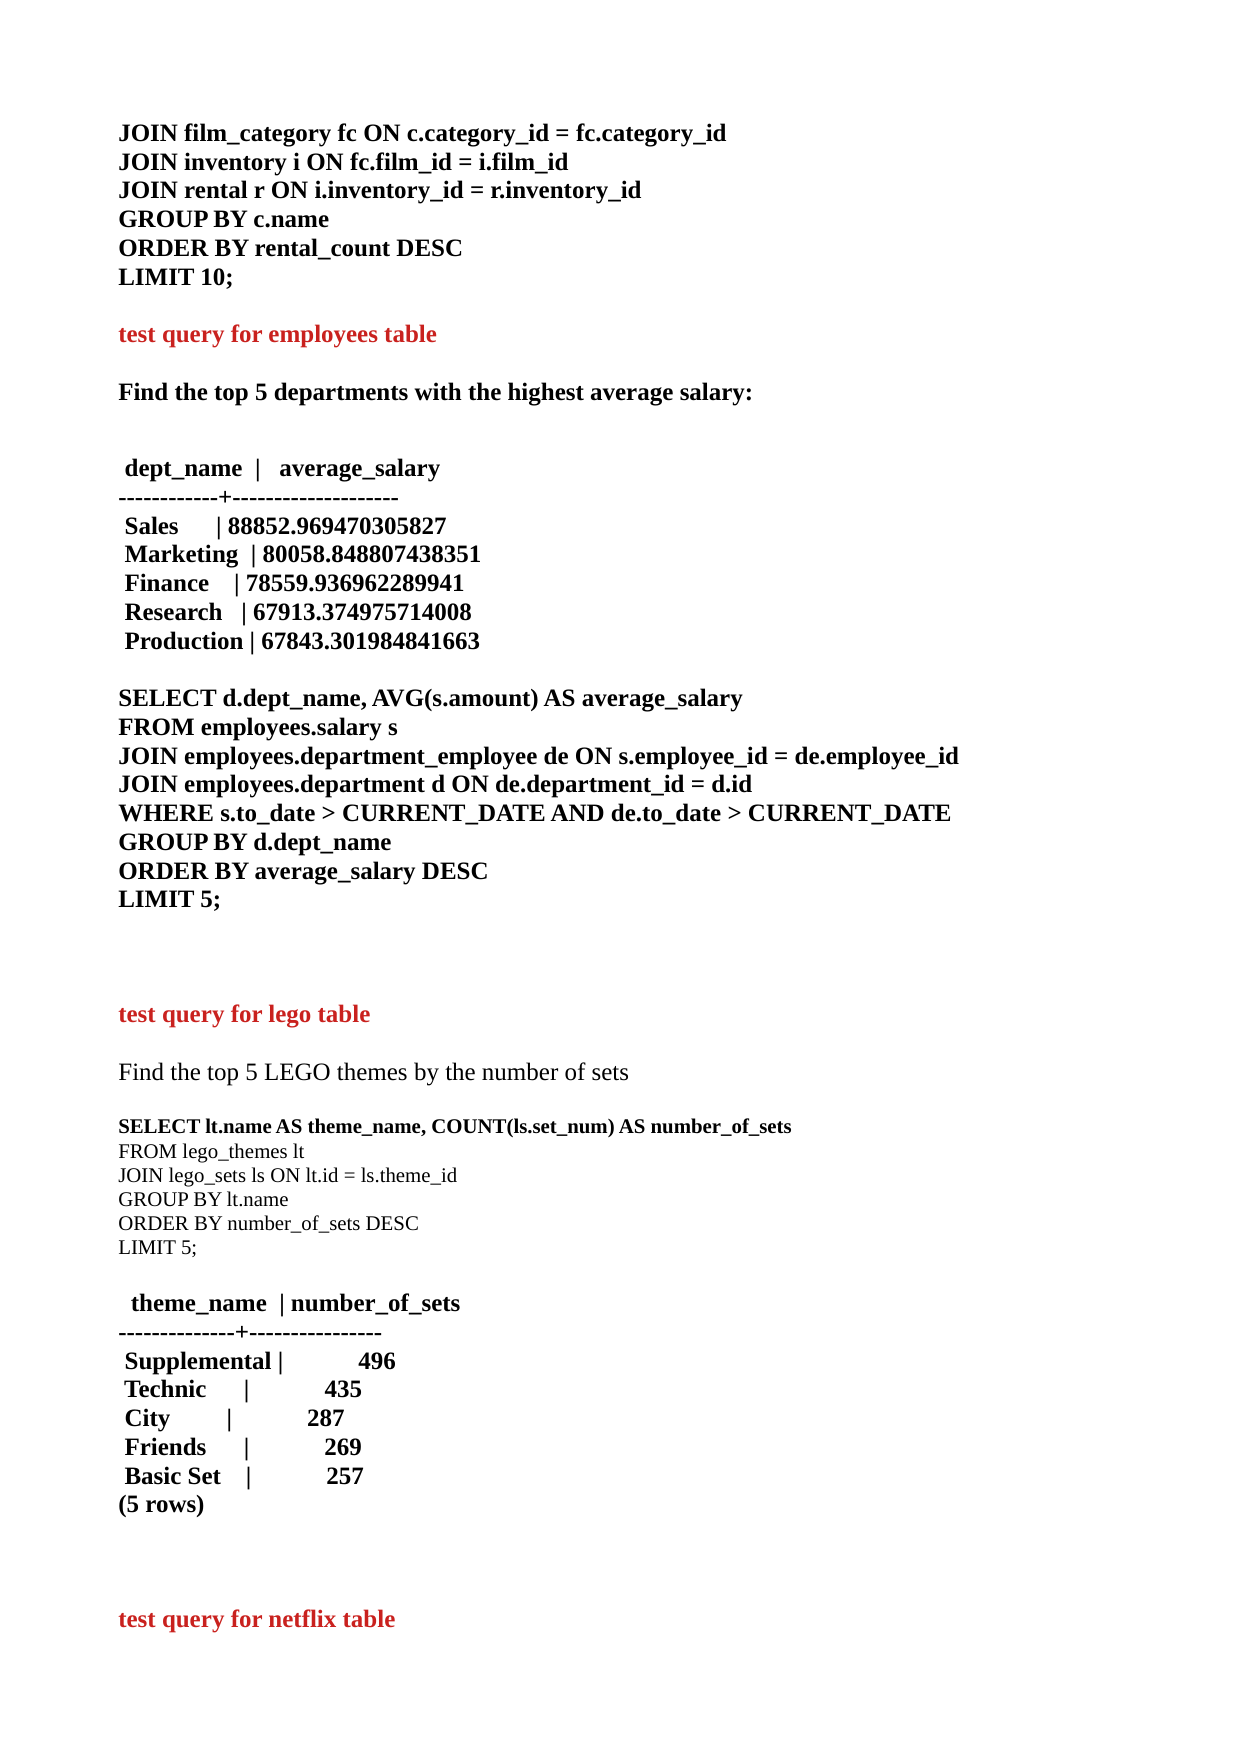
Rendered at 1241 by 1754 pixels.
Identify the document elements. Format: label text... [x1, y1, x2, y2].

text JOIN employees.department_employee de ON s.employee_id = de.employee_id [118, 741, 1122, 769]
text JOIN lego_sets ls ON lt.id = ls.theme_id [118, 1163, 1122, 1187]
text Friends | 269 [118, 1432, 1122, 1461]
text SELECT d.dept_name, AVG(s.amount) AS average_salary [118, 683, 1122, 712]
text Technic | 435 [118, 1374, 1122, 1403]
text FROM lego_themes lt [118, 1138, 1122, 1163]
text theme_name | number_of_sets [118, 1288, 1122, 1317]
text JOIN employees.department d ON de.department_id = d.id [118, 769, 1122, 798]
text Production | 67843.301984841663 [118, 626, 1122, 654]
text City | 287 [118, 1403, 1122, 1432]
text GROUP BY lt.name [118, 1187, 1122, 1211]
text LIMIT 5; [118, 884, 1122, 913]
text JOIN rental r ON i.inventory_id = r.inventory_id [118, 176, 1122, 204]
text JOIN inventory i ON fc.film_id = i.film_id [118, 147, 1122, 176]
text Supplemental | 496 [118, 1346, 1122, 1374]
text test query for lego table [118, 999, 1122, 1028]
text dept_name | average_salary [118, 453, 1122, 482]
text Find the top 5 departments with the highest average salary: [118, 377, 1122, 406]
text Sales | 88852.969470305827 [118, 511, 1122, 539]
text GROUP BY d.dept_name [118, 827, 1122, 856]
text Basic Set | 257 [118, 1461, 1122, 1489]
text JOIN film_category fc ON c.category_id = fc.category_id [118, 118, 1122, 147]
text ------------+-------------------- [118, 482, 1122, 511]
text test query for netflix table [118, 1604, 1122, 1633]
text Marketing | 80058.848807438351 [118, 539, 1122, 568]
text Find the top 5 LEGO themes by the number of sets [118, 1057, 1122, 1086]
text SELECT lt.name AS theme_name, COUNT(ls.set_num) AS number_of_sets [118, 1114, 1122, 1138]
text Finance | 78559.936962289941 [118, 568, 1122, 597]
text ORDER BY number_of_sets DESC [118, 1211, 1122, 1235]
text FROM employees.salary s [118, 712, 1122, 741]
text ORDER BY average_salary DESC [118, 856, 1122, 884]
text Research | 67913.374975714008 [118, 597, 1122, 626]
text WHERE s.to_date > CURRENT_DATE AND de.to_date > CURRENT_DATE [118, 798, 1122, 827]
text LIMIT 10; [118, 262, 1122, 291]
text --------------+---------------- [118, 1317, 1122, 1346]
text GROUP BY c.name [118, 204, 1122, 233]
text (5 rows) [118, 1489, 1122, 1518]
text test query for employees table [118, 319, 1122, 348]
text ORDER BY rental_count DESC [118, 233, 1122, 262]
text LIMIT 5; [118, 1235, 1122, 1259]
